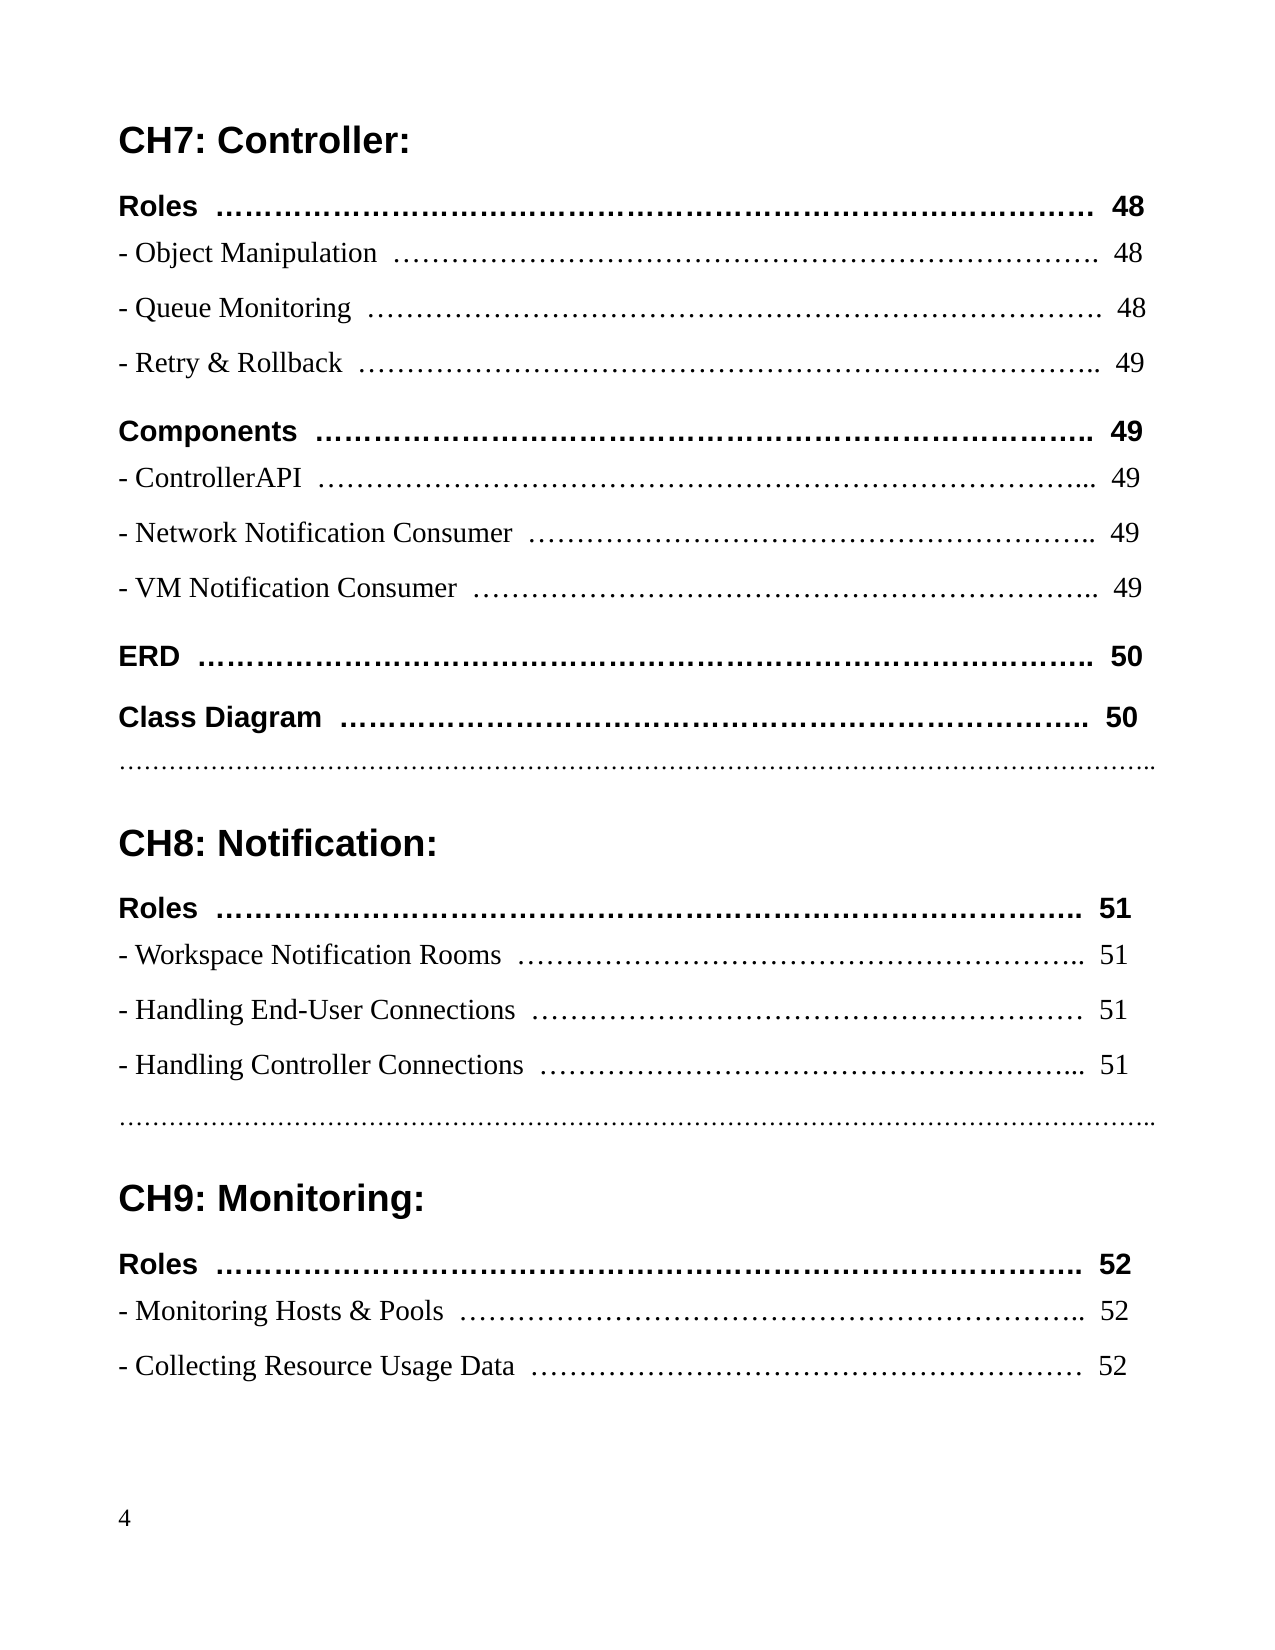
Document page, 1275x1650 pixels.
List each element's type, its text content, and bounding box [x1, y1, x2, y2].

subtitle Roles ……………………………………………………………………………… 48 [118, 189, 1157, 223]
subtitle Class Diagram ………………………………………………………………….. 50 [118, 700, 1157, 734]
text - Collecting Resource Usage Data ………………………………………………… 52 [118, 1348, 1157, 1381]
text - Workspace Notification Rooms ………………………………………………….. 51 [118, 937, 1157, 971]
subtitle CH9: Monitoring: [118, 1176, 1157, 1219]
subtitle CH8: Notification: [118, 820, 1157, 864]
text - Handling Controller Connections ………………………………………………... 51 [118, 1047, 1157, 1081]
subtitle Components …………………………………………………………………….. 49 [118, 414, 1157, 448]
text - Handling End-User Connections ………………………………………………… 51 [118, 992, 1157, 1026]
text - VM Notification Consumer ……………………………………………………….. 49 [118, 570, 1157, 603]
text - ControllerAPI ……………………………………………………………………... 49 [118, 460, 1157, 494]
text - Monitoring Hosts & Pools ……………………………………………………….. 52 [118, 1293, 1157, 1326]
subtitle Roles …………………………………………………………………………….. 51 [118, 891, 1157, 925]
text - Retry & Rollback ………………………………………………………………….. 49 [118, 345, 1157, 378]
subtitle ERD ……………………………………………………………………………….. 50 [118, 639, 1157, 673]
subtitle CH7: Controller: [118, 118, 1157, 162]
subtitle Roles …………………………………………………………………………….. 52 [118, 1247, 1157, 1280]
text …………………………………………………………………………………………………………….. [118, 1102, 1157, 1131]
text …………………………………………………………………………………………………………….. [118, 746, 1157, 775]
text - Object Manipulation ………………………………………………………………. 48 [118, 235, 1157, 269]
text - Network Notification Consumer ………………………………………………….. 49 [118, 515, 1157, 549]
text - Queue Monitoring …………………………………………………………………. 48 [118, 290, 1157, 323]
